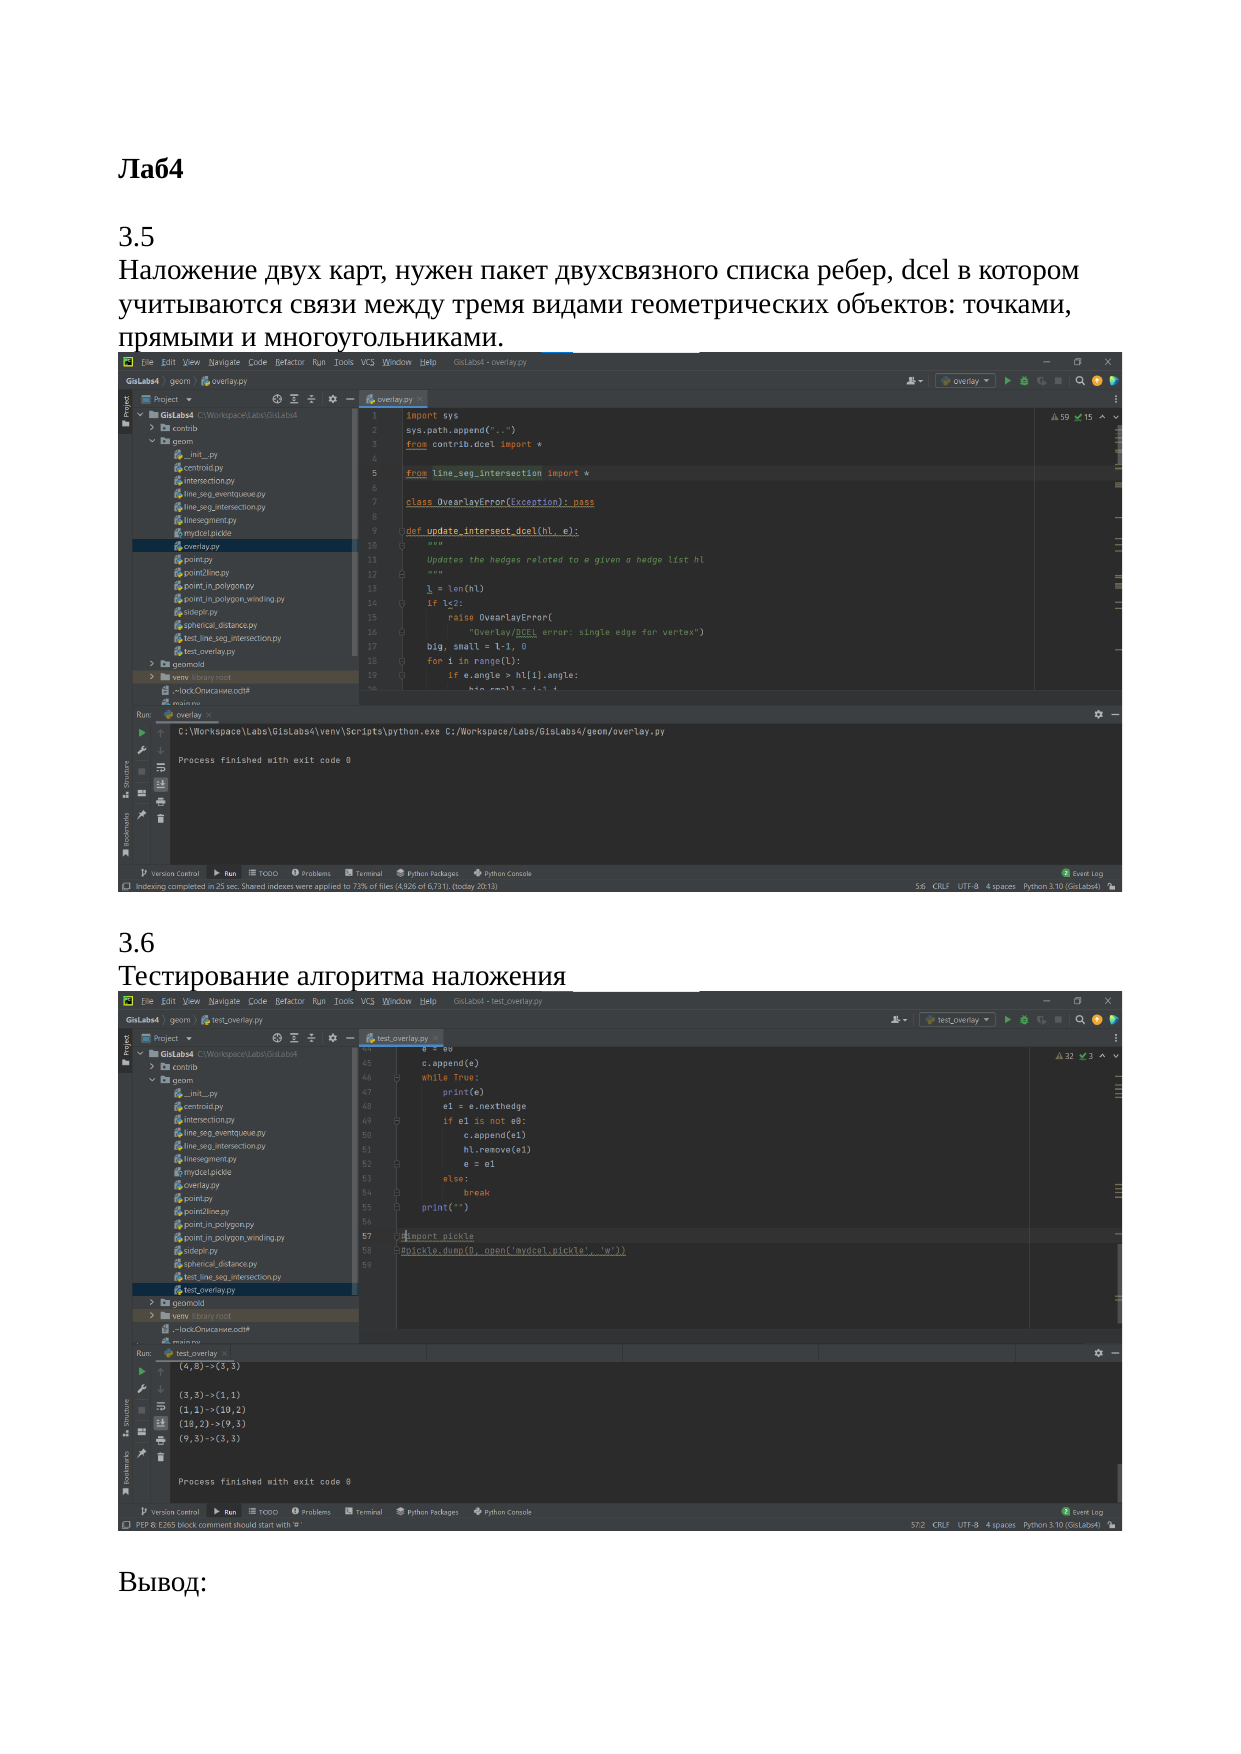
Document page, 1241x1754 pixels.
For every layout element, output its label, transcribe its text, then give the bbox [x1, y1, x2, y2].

text Вывод: [118, 1564, 1122, 1598]
text 3.6 [118, 925, 1122, 958]
picture [118, 991, 1123, 1531]
text Тестирование алгоритма наложения [118, 958, 1122, 991]
text Лаб4 [118, 152, 1122, 185]
text 3.5 [118, 219, 1122, 252]
text Наложение двух карт, нужен пакет двухсвязного списка ребер, dcel в котором учитываются связи между тремя видами геометрических объектов: точками, прямыми и многоугольниками. [118, 252, 1122, 352]
picture [118, 352, 1123, 892]
